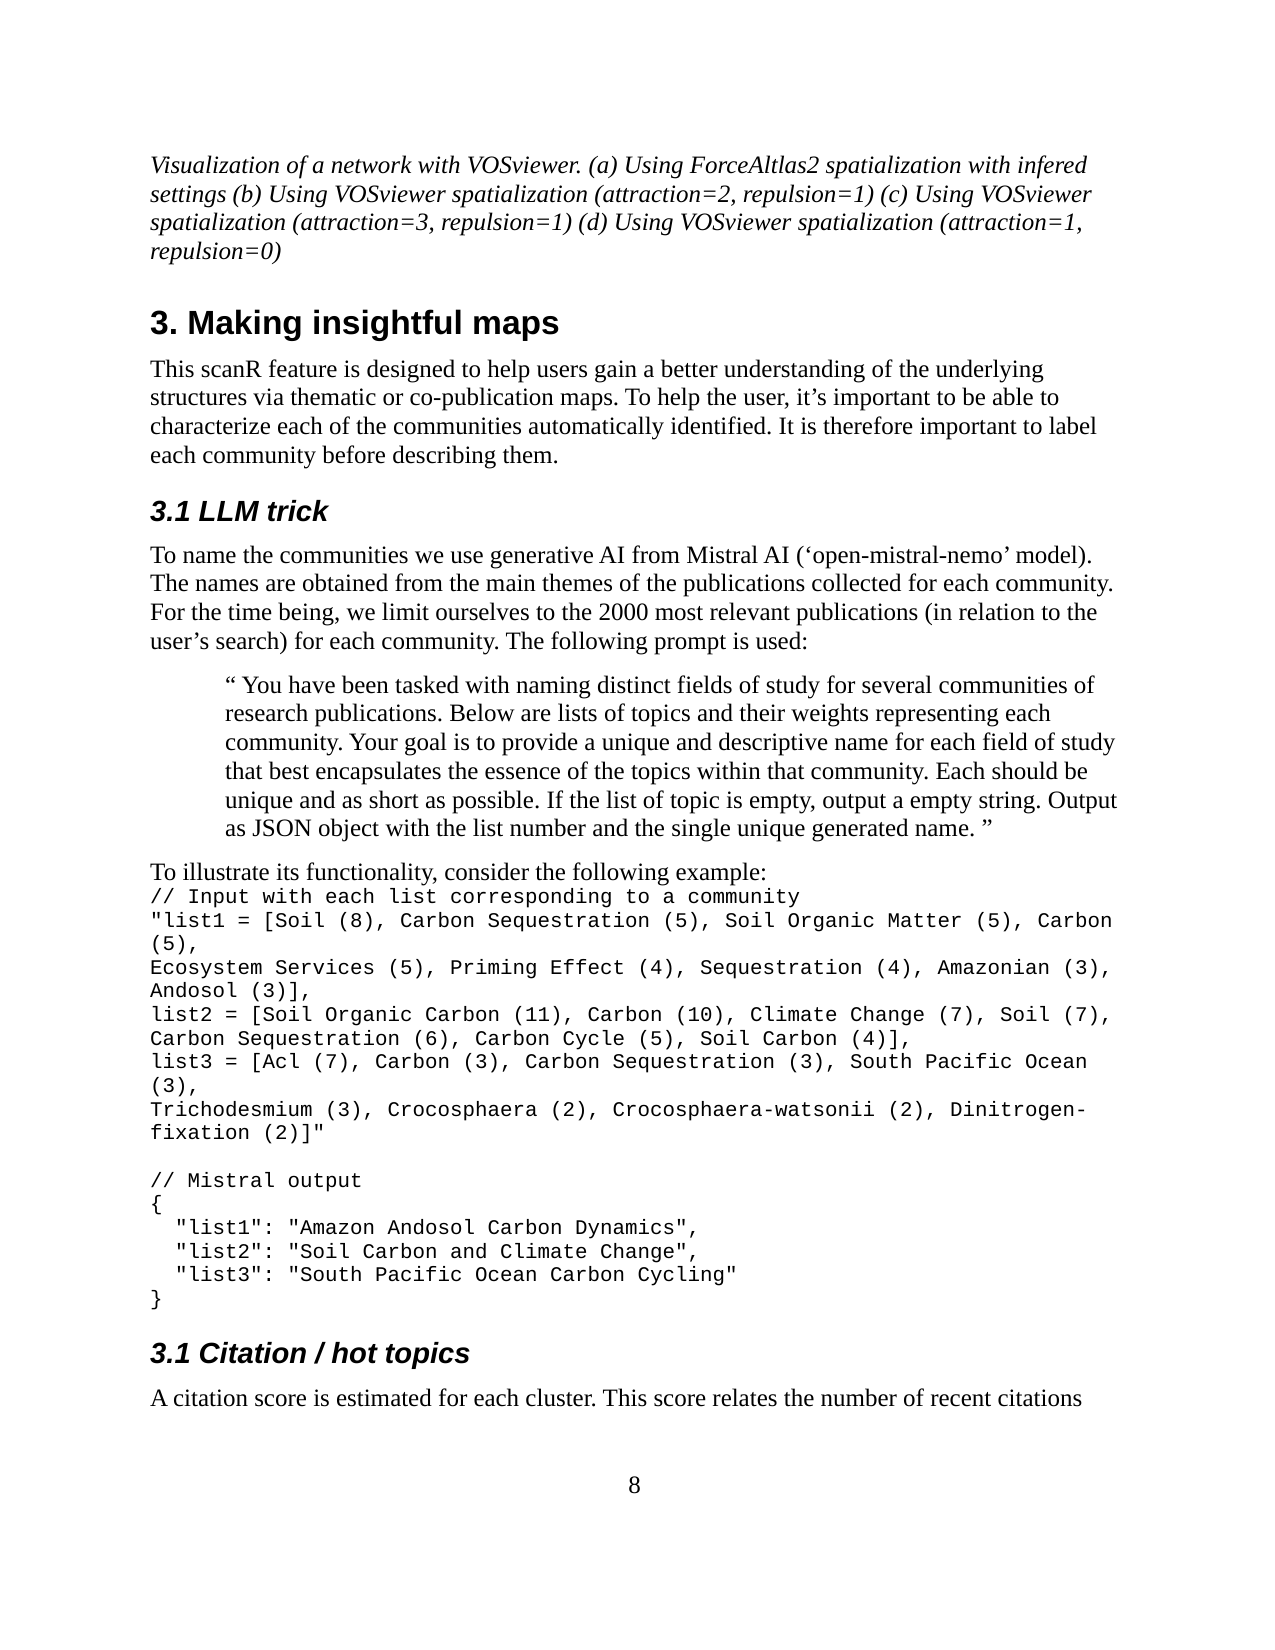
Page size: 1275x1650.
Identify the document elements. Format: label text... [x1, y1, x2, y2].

text // Mistral output [150, 1170, 1125, 1193]
text "list2": "Soil Carbon and Climate Change", [150, 1241, 1125, 1264]
text "list1": "Amazon Andosol Carbon Dynamics", [150, 1217, 1125, 1241]
text “ You have been tasked with naming distinct fields of study for several communities of research publications. Below are lists of topics and their weights representing each community. Your goal is to provide a unique and descriptive name for each field of study that best encapsulates the essence of the topics within that community. Each should be unique and as short as possible. If the list of topic is empty, output a empty string. Output as JSON object with the list number and the single unique generated name. ” [225, 670, 1125, 842]
text A citation score is estimated for each cluster. This score relates the number of recent citations [150, 1383, 1125, 1411]
text Visualization of a network with VOSviewer. (a) Using ForceAltlas2 spatialization with infered settings (b) Using VOSviewer spatialization (attraction=2, repulsion=1) (c) Using VOSviewer spatialization (attraction=3, repulsion=1) (d) Using VOSviewer spatialization (attraction=1, repulsion=0) [150, 150, 1125, 265]
text "list3": "South Pacific Ocean Carbon Cycling" [150, 1264, 1125, 1288]
text Trichodesmium (3), Crocosphaera (2), Crocosphaera-watsonii (2), Dinitrogen-fixation (2)]" [150, 1099, 1125, 1146]
text // Input with each list corresponding to a community [150, 886, 1125, 909]
text To name the communities we use generative AI from Mistral AI (‘open-mistral-nemo’ model). The names are obtained from the main themes of the publications collected for each community. For the time being, we limit ourselves to the 2000 most relevant publications (in relation to the user’s search) for each community. The following prompt is used: [150, 540, 1125, 655]
text list2 = [Soil Organic Carbon (11), Carbon (10), Climate Change (7), Soil (7), [150, 1004, 1125, 1028]
text "list1 = [Soil (8), Carbon Sequestration (5), Soil Organic Matter (5), Carbon (5), [150, 909, 1125, 957]
text Carbon Sequestration (6), Carbon Cycle (5), Soil Carbon (4)], [150, 1028, 1125, 1051]
text Ecosystem Services (5), Priming Effect (4), Sequestration (4), Amazonian (3), Andosol (3)], [150, 957, 1125, 1004]
subtitle 3.1 LLM trick [150, 494, 1125, 527]
subtitle 3.1 Citation / hot topics [150, 1337, 1125, 1370]
text list3 = [Acl (7), Carbon (3), Carbon Sequestration (3), South Pacific Ocean (3), [150, 1051, 1125, 1099]
text } [150, 1288, 1125, 1312]
text This scanR feature is designed to help users gain a better understanding of the underlying structures via thematic or co-publication maps. To help the user, it’s important to be able to characterize each of the communities automatically identified. It is therefore important to label each community before describing them. [150, 354, 1125, 469]
text { [150, 1193, 1125, 1217]
text To illustrate its functionality, consider the following example: [150, 857, 1125, 886]
subtitle 3. Making insightful maps [150, 302, 1125, 341]
